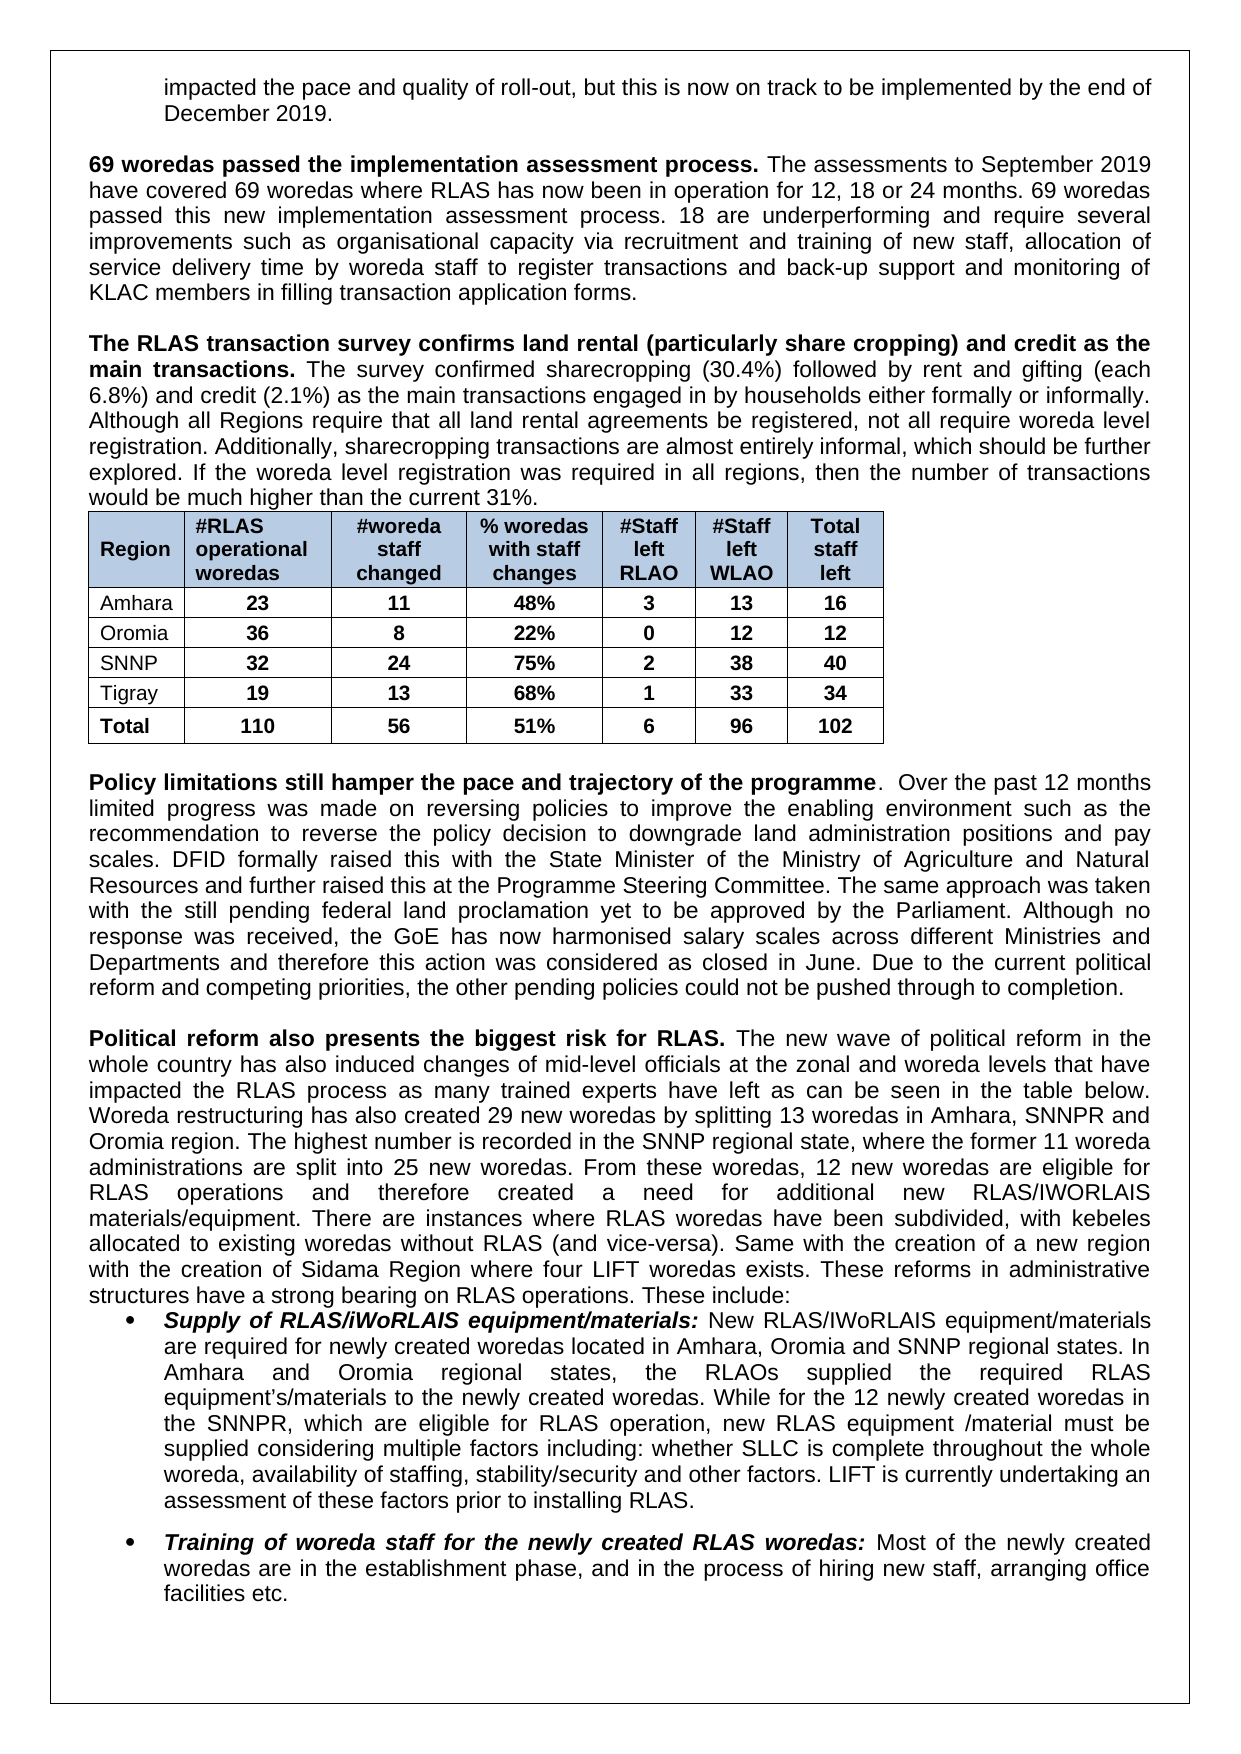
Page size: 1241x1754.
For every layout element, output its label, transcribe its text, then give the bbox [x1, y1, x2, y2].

table_header #Staff left RLAO [603, 512, 695, 587]
table_cell 19 [185, 678, 331, 707]
table_header #RLAS operational woredas [185, 512, 331, 587]
table_cell SNNP [89, 648, 184, 677]
table_cell 11 [332, 588, 466, 617]
text The RLAS transaction survey confirms land rental (particularly share cropping) and credit as the main transactions. The survey confirmed sharecropping (30.4%) followed by rent and gifting (each 6.8%) and credit (2.1%) as the main transactions engaged in by households either formally or informally. Although all Regions require that all land rental agreements be registered, not all require woreda level registration. Additionally, sharecropping transactions are almost entirely informal, which should be further explored. If the woreda level registration was required in all regions, then the number of transactions would be much higher than the current 31%. [89, 331, 1152, 511]
table_cell Total [89, 708, 184, 743]
table_cell 16 [788, 588, 883, 617]
table_cell 2 [603, 648, 695, 677]
table_cell 102 [788, 708, 883, 743]
table_cell 110 [185, 708, 331, 743]
table_cell 51% [467, 708, 602, 743]
table_cell 32 [185, 648, 331, 677]
table_cell 24 [332, 648, 466, 677]
table_cell 0 [603, 618, 695, 647]
list impacted the pace and quality of roll-out, but this is now on track to be implemented by the end of December 2019. [126, 75, 1152, 126]
table_cell 13 [332, 678, 466, 707]
table_header % woredas with staff changes [467, 512, 602, 587]
list Training of woreda staff for the newly created RLAS woredas: Most of the newly created woredas are in the establishment phase, and in the process of hiring new staff, arranging office facilities etc. [126, 1530, 1152, 1607]
table_header #woreda staff changed [332, 512, 466, 587]
text 69 woredas passed the implementation assessment process. The assessments to September 2019 have covered 69 woredas where RLAS has now been in operation for 12, 18 or 24 months. 69 woredas passed this new implementation assessment process. 18 are underperforming and require several improvements such as organisational capacity via recruitment and training of new staff, allocation of service delivery time by woreda staff to register transactions and back-up support and monitoring of KLAC members in filling transaction application forms. [89, 152, 1152, 306]
text Policy limitations still hamper the pace and trajectory of the programme. Over the past 12 months limited progress was made on reversing policies to improve the enabling environment such as the recommendation to reverse the policy decision to downgrade land administration positions and pay scales. DFID formally raised this with the State Minister of the Ministry of Agriculture and Natural Resources and further raised this at the Programme Steering Committee. The same approach was taken with the still pending federal land proclamation yet to be approved by the Parliament. Although no response was received, the GoE has now harmonised salary scales across different Ministries and Departments and therefore this action was considered as closed in June. Due to the current political reform and competing priorities, the other pending policies could not be pushed through to completion. [89, 770, 1152, 1001]
table_cell Tigray [89, 678, 184, 707]
table_cell 38 [696, 648, 787, 677]
table_cell 13 [696, 588, 787, 617]
table_cell 12 [696, 618, 787, 647]
table_header Total staff left [788, 512, 883, 587]
table_cell Amhara [89, 588, 184, 617]
table_cell 75% [467, 648, 602, 677]
table_cell 96 [696, 708, 787, 743]
table_cell 36 [185, 618, 331, 647]
table_cell 1 [603, 678, 695, 707]
text Political reform also presents the biggest risk for RLAS. The new wave of political reform in the whole country has also induced changes of mid-level officials at the zonal and woreda levels that have impacted the RLAS process as many trained experts have left as can be seen in the table below. Woreda restructuring has also created 29 new woredas by splitting 13 woredas in Amhara, SNNPR and Oromia region. The highest number is recorded in the SNNP regional state, where the former 11 woreda administrations are split into 25 new woredas. From these woredas, 12 new woredas are eligible for RLAS operations and therefore created a need for additional new RLAS/IWORLAIS materials/equipment. There are instances where RLAS woredas have been subdivided, with kebeles allocated to existing woredas without RLAS (and vice-versa). Same with the creation of a new region with the creation of Sidama Region where four LIFT woredas exists. These reforms in administrative structures have a strong bearing on RLAS operations. These include: [89, 1026, 1152, 1308]
table_cell 34 [788, 678, 883, 707]
table_cell Oromia [89, 618, 184, 647]
table_cell 33 [696, 678, 787, 707]
table_header Region [89, 512, 184, 587]
table_cell 68% [467, 678, 602, 707]
table_cell 48% [467, 588, 602, 617]
table_cell 56 [332, 708, 466, 743]
table_cell 6 [603, 708, 695, 743]
table_cell 8 [332, 618, 466, 647]
list Supply of RLAS/iWoRLAIS equipment/materials: New RLAS/IWoRLAIS equipment/materials are required for newly created woredas located in Amhara, Oromia and SNNP regional states. In Amhara and Oromia regional states, the RLAOs supplied the required RLAS equipment’s/materials to the newly created woredas. While for the 12 newly created woredas in the SNNPR, which are eligible for RLAS operation, new RLAS equipment /material must be supplied considering multiple factors including: whether SLLC is complete throughout the whole woreda, availability of staffing, stability/security and other factors. LIFT is currently undertaking an assessment of these factors prior to installing RLAS. [126, 1308, 1152, 1513]
table_cell 22% [467, 618, 602, 647]
table_cell 40 [788, 648, 883, 677]
table_cell 23 [185, 588, 331, 617]
table_cell 3 [603, 588, 695, 617]
table_header #Staff left WLAO [696, 512, 787, 587]
table_cell 12 [788, 618, 883, 647]
